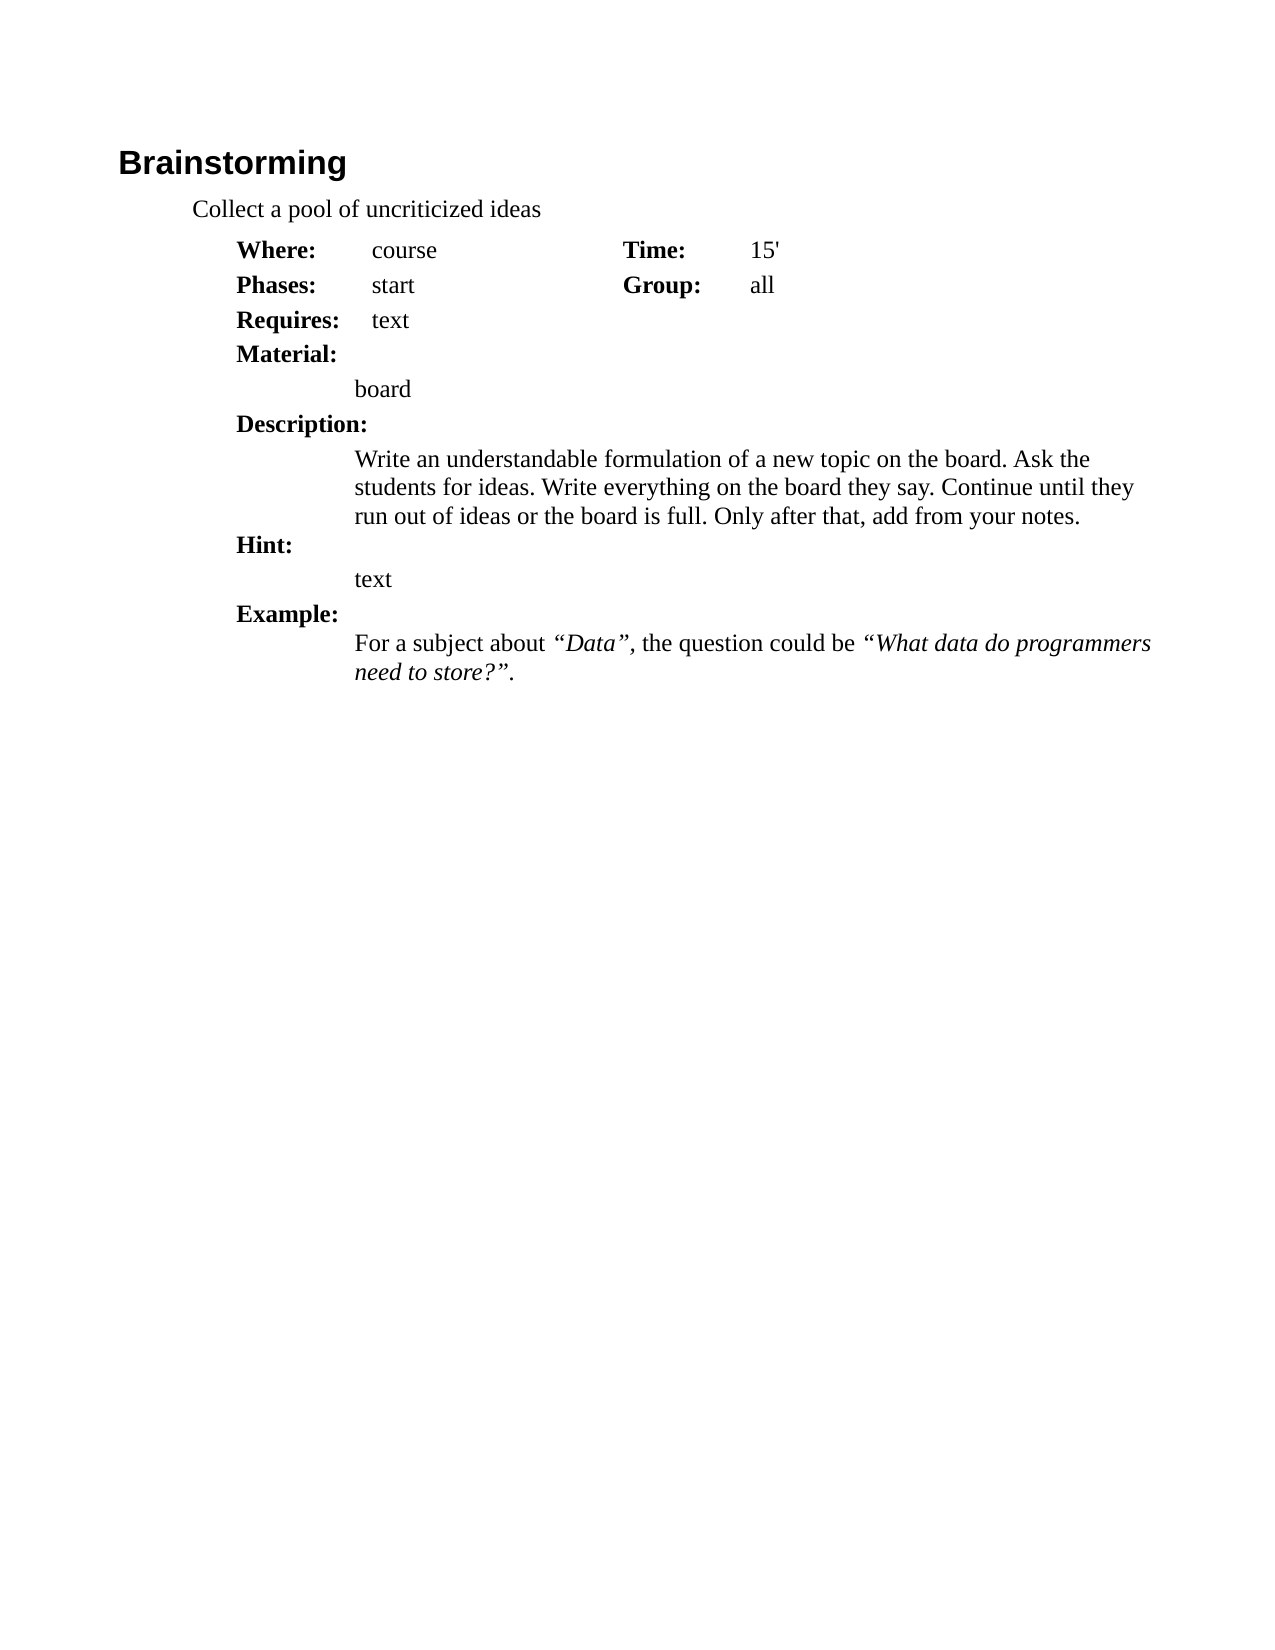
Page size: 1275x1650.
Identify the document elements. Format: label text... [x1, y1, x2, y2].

text board [354, 374, 1157, 403]
text Requires: text [236, 305, 1157, 334]
text Write an understandable formulation of a new topic on the board. Ask the students for ideas. Write everything on the board they say. Continue until they run out of ideas or the board is full. Only after that, add from your notes. [354, 444, 1157, 530]
text Where: course Time: 15' [236, 236, 1157, 264]
text Collect a pool of uncriticized ideas [118, 194, 1157, 223]
text Example: [236, 599, 1157, 628]
text Description: [236, 409, 1157, 438]
text Material: [236, 339, 1157, 368]
text Phases: start Group: all [236, 270, 1157, 299]
text text [354, 564, 1157, 593]
subtitle Brainstorming [118, 143, 1157, 182]
text Hint: [236, 530, 1157, 559]
text For a subject about “Data”, the question could be “What data do programmers need to store?”. [354, 628, 1157, 686]
